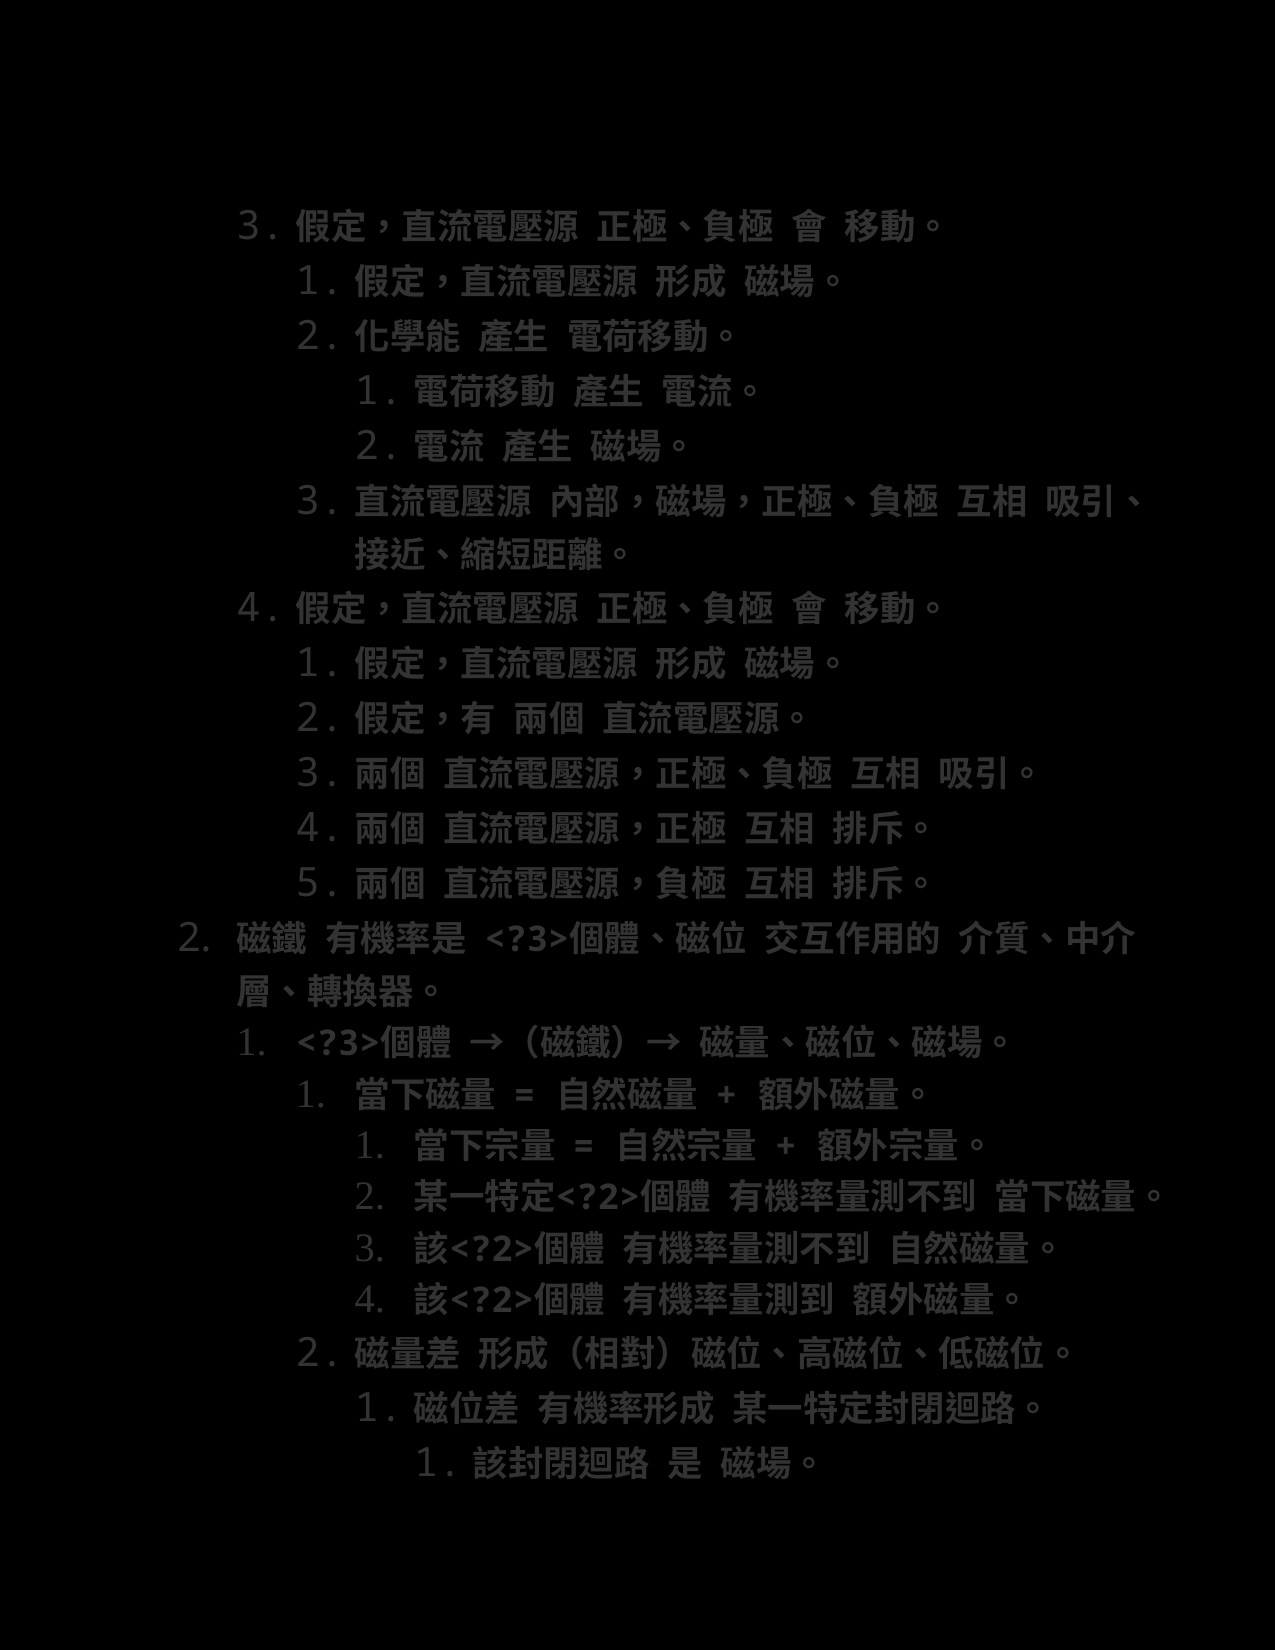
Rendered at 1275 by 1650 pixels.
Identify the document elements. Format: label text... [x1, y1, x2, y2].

list 磁位差 有機率形成 某一特定封閉迴路。 [354, 1378, 1157, 1433]
list 當下磁量 = 自然磁量 + 額外磁量。 [295, 1066, 1157, 1117]
list 磁鐵 有機率是 <?3>個體、磁位 交互作用的 介質、中介層、轉換器。 [177, 908, 1157, 1015]
list 兩個 直流電壓源，正極、負極 互相 吸引。 [295, 743, 1157, 798]
list <?3>個體 →（磁鐵）→ 磁量、磁位、磁場。 [236, 1015, 1157, 1066]
list 該封閉迴路 是 磁場。 [413, 1433, 1157, 1488]
list 假定，直流電壓源 正極、負極 會 移動。 [236, 196, 1157, 251]
list 電流 產生 磁場。 [354, 416, 1157, 471]
list 假定，直流電壓源 形成 磁場。 [295, 633, 1157, 688]
list 某一特定<?2>個體 有機率量測不到 當下磁量。 [354, 1169, 1157, 1220]
list 磁量差 形成（相對）磁位、高磁位、低磁位。 [295, 1323, 1157, 1378]
list 電荷移動 產生 電流。 [354, 361, 1157, 416]
list 該<?2>個體 有機率量測不到 自然磁量。 [354, 1220, 1157, 1271]
list 兩個 直流電壓源，負極 互相 排斥。 [295, 853, 1157, 908]
list 假定，直流電壓源 正極、負極 會 移動。 [236, 578, 1157, 633]
list 兩個 直流電壓源，正極 互相 排斥。 [295, 798, 1157, 853]
list 直流電壓源 內部，磁場，正極、負極 互相 吸引、接近、縮短距離。 [295, 471, 1157, 578]
list 化學能 產生 電荷移動。 [295, 306, 1157, 361]
list 當下宗量 = 自然宗量 + 額外宗量。 [354, 1117, 1157, 1169]
list 該<?2>個體 有機率量測到 額外磁量。 [354, 1271, 1157, 1323]
list 假定，有 兩個 直流電壓源。 [295, 688, 1157, 743]
list 假定，直流電壓源 形成 磁場。 [295, 251, 1157, 306]
